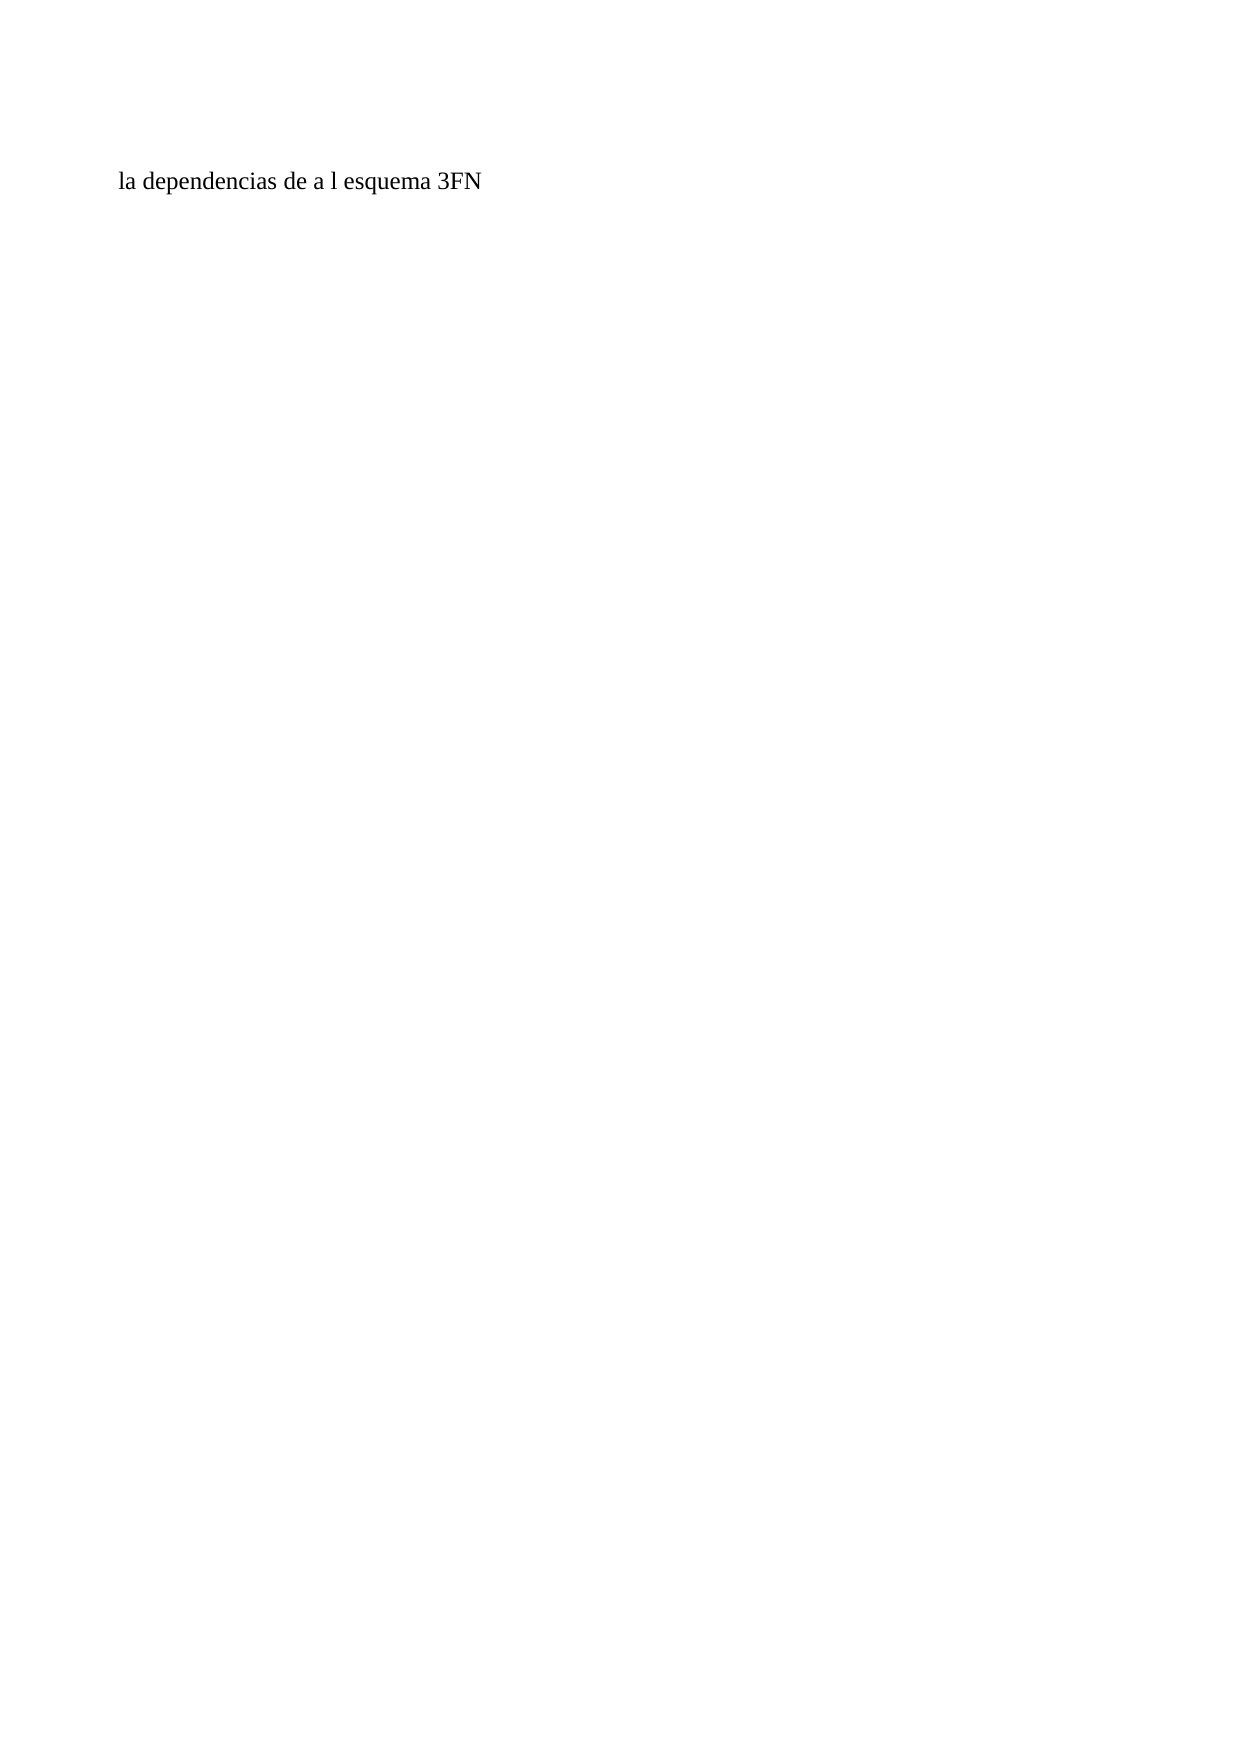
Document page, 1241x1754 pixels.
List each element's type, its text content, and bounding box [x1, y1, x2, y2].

text la dependencias de a l esquema 3FN [118, 166, 1122, 194]
